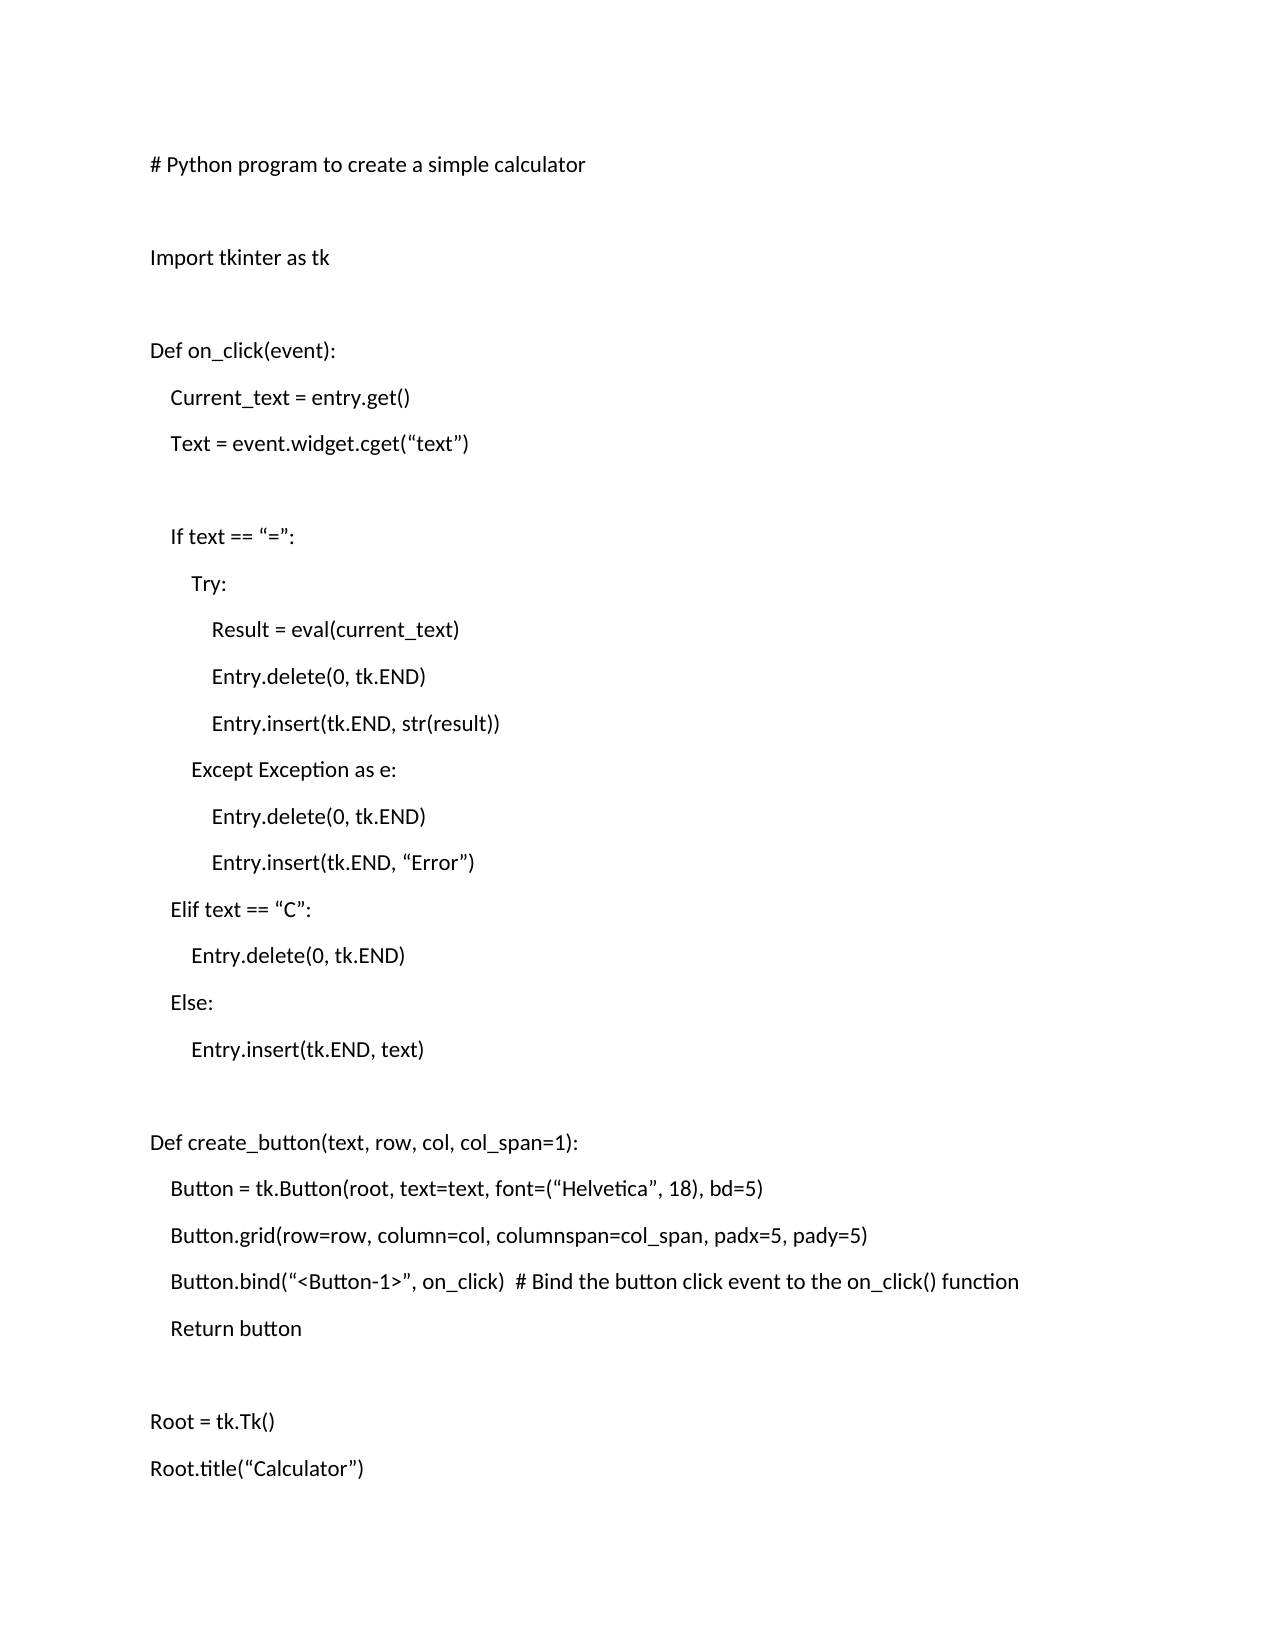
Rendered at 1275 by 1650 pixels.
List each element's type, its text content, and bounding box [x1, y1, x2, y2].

text Root.title(“Calculator”) [150, 1454, 1125, 1482]
text Try: [150, 569, 1125, 597]
text Button.grid(row=row, column=col, columnspan=col_span, padx=5, pady=5) [150, 1221, 1125, 1249]
text Result = eval(current_text) [150, 616, 1125, 644]
text If text == “=”: [150, 522, 1125, 551]
text Text = event.widget.cget(“text”) [150, 429, 1125, 457]
text Entry.delete(0, tk.END) [150, 662, 1125, 690]
text Return button [150, 1314, 1125, 1342]
text Button.bind(“<Button-1>”, on_click) # Bind the button click event to the on_click() function [150, 1267, 1125, 1296]
text Entry.delete(0, tk.END) [150, 942, 1125, 969]
text Except Exception as e: [150, 755, 1125, 783]
text Else: [150, 988, 1125, 1016]
text Entry.delete(0, tk.END) [150, 802, 1125, 830]
text Root = tk.Tk() [150, 1407, 1125, 1435]
text Elif text == “C”: [150, 895, 1125, 923]
text Def create_button(text, row, col, col_span=1): [150, 1128, 1125, 1156]
text Import tkinter as tk [150, 243, 1125, 271]
text Entry.insert(tk.END, “Error”) [150, 848, 1125, 876]
text Current_text = entry.get() [150, 383, 1125, 411]
text Entry.insert(tk.END, str(result)) [150, 709, 1125, 737]
text Button = tk.Button(root, text=text, font=(“Helvetica”, 18), bd=5) [150, 1174, 1125, 1202]
text # Python program to create a simple calculator [150, 150, 1125, 178]
text Def on_click(event): [150, 336, 1125, 364]
text Entry.insert(tk.END, text) [150, 1035, 1125, 1063]
